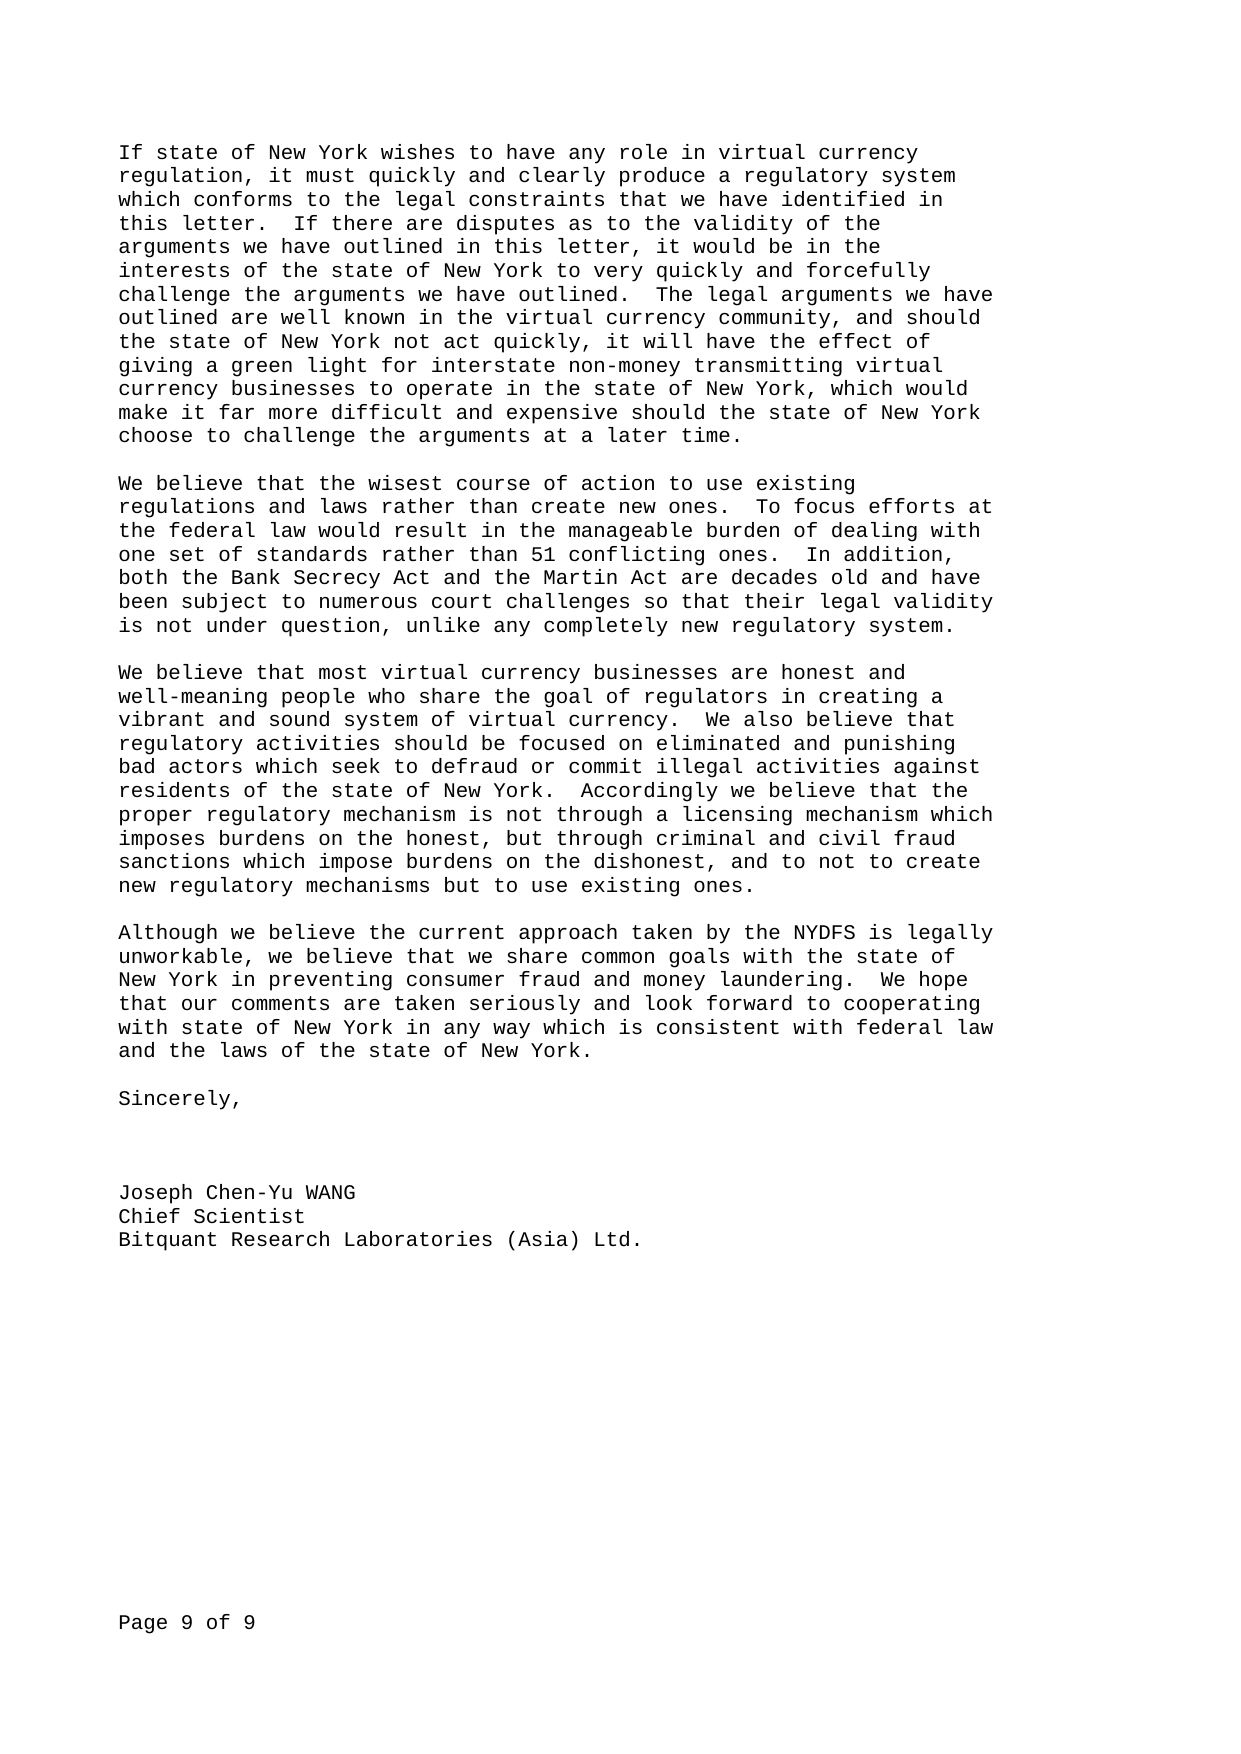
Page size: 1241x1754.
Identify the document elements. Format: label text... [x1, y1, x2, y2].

text outlined are well known in the virtual currency community, and should [118, 307, 1122, 331]
text regulations and laws rather than create new ones. To focus efforts at [118, 496, 1122, 520]
text Bitquant Research Laboratories (Asia) Ltd. [118, 1229, 1122, 1253]
text and the laws of the state of New York. [118, 1040, 1122, 1064]
text both the Bank Secrecy Act and the Martin Act are decades old and have [118, 567, 1122, 591]
text choose to challenge the arguments at a later time. [118, 426, 1122, 449]
text Although we believe the current approach taken by the NYDFS is legally [118, 922, 1122, 946]
text one set of standards rather than 51 conflicting ones. In addition, [118, 544, 1122, 567]
text New York in preventing consumer fraud and money laundering. We hope [118, 969, 1122, 993]
text make it far more difficult and expensive should the state of New York [118, 402, 1122, 426]
text regulation, it must quickly and clearly produce a regulatory system [118, 165, 1122, 189]
text currency businesses to operate in the state of New York, which would [118, 378, 1122, 402]
text this letter. If there are disputes as to the validity of the [118, 213, 1122, 236]
text If state of New York wishes to have any role in virtual currency [118, 142, 1122, 165]
text new regulatory mechanisms but to use existing ones. [118, 875, 1122, 898]
text We believe that most virtual currency businesses are honest and [118, 662, 1122, 686]
text is not under question, unlike any completely new regulatory system. [118, 615, 1122, 638]
text We believe that the wisest course of action to use existing [118, 473, 1122, 496]
text been subject to numerous court challenges so that their legal validity [118, 591, 1122, 615]
text bad actors which seek to defraud or commit illegal activities against [118, 757, 1122, 780]
text with state of New York in any way which is consistent with federal law [118, 1017, 1122, 1040]
text that our comments are taken seriously and look forward to cooperating [118, 993, 1122, 1017]
text residents of the state of New York. Accordingly we believe that the [118, 780, 1122, 804]
text interests of the state of New York to very quickly and forcefully [118, 260, 1122, 284]
text the federal law would result in the manageable burden of dealing with [118, 520, 1122, 544]
text Joseph Chen-Yu WANG [118, 1182, 1122, 1206]
text challenge the arguments we have outlined. The legal arguments we have [118, 284, 1122, 307]
text imposes burdens on the honest, but through criminal and civil fraud [118, 827, 1122, 851]
text unworkable, we believe that we share common goals with the state of [118, 946, 1122, 969]
text which conforms to the legal constraints that we have identified in [118, 189, 1122, 213]
text Chief Scientist [118, 1206, 1122, 1229]
text proper regulatory mechanism is not through a licensing mechanism which [118, 804, 1122, 827]
text arguments we have outlined in this letter, it would be in the [118, 236, 1122, 260]
text giving a green light for interstate non-money transmitting virtual [118, 354, 1122, 378]
text regulatory activities should be focused on eliminated and punishing [118, 733, 1122, 757]
text the state of New York not act quickly, it will have the effect of [118, 331, 1122, 354]
text Sincerely, [118, 1088, 1122, 1111]
text well-meaning people who share the goal of regulators in creating a [118, 686, 1122, 709]
text sanctions which impose burdens on the dishonest, and to not to create [118, 851, 1122, 875]
text vibrant and sound system of virtual currency. We also believe that [118, 709, 1122, 733]
